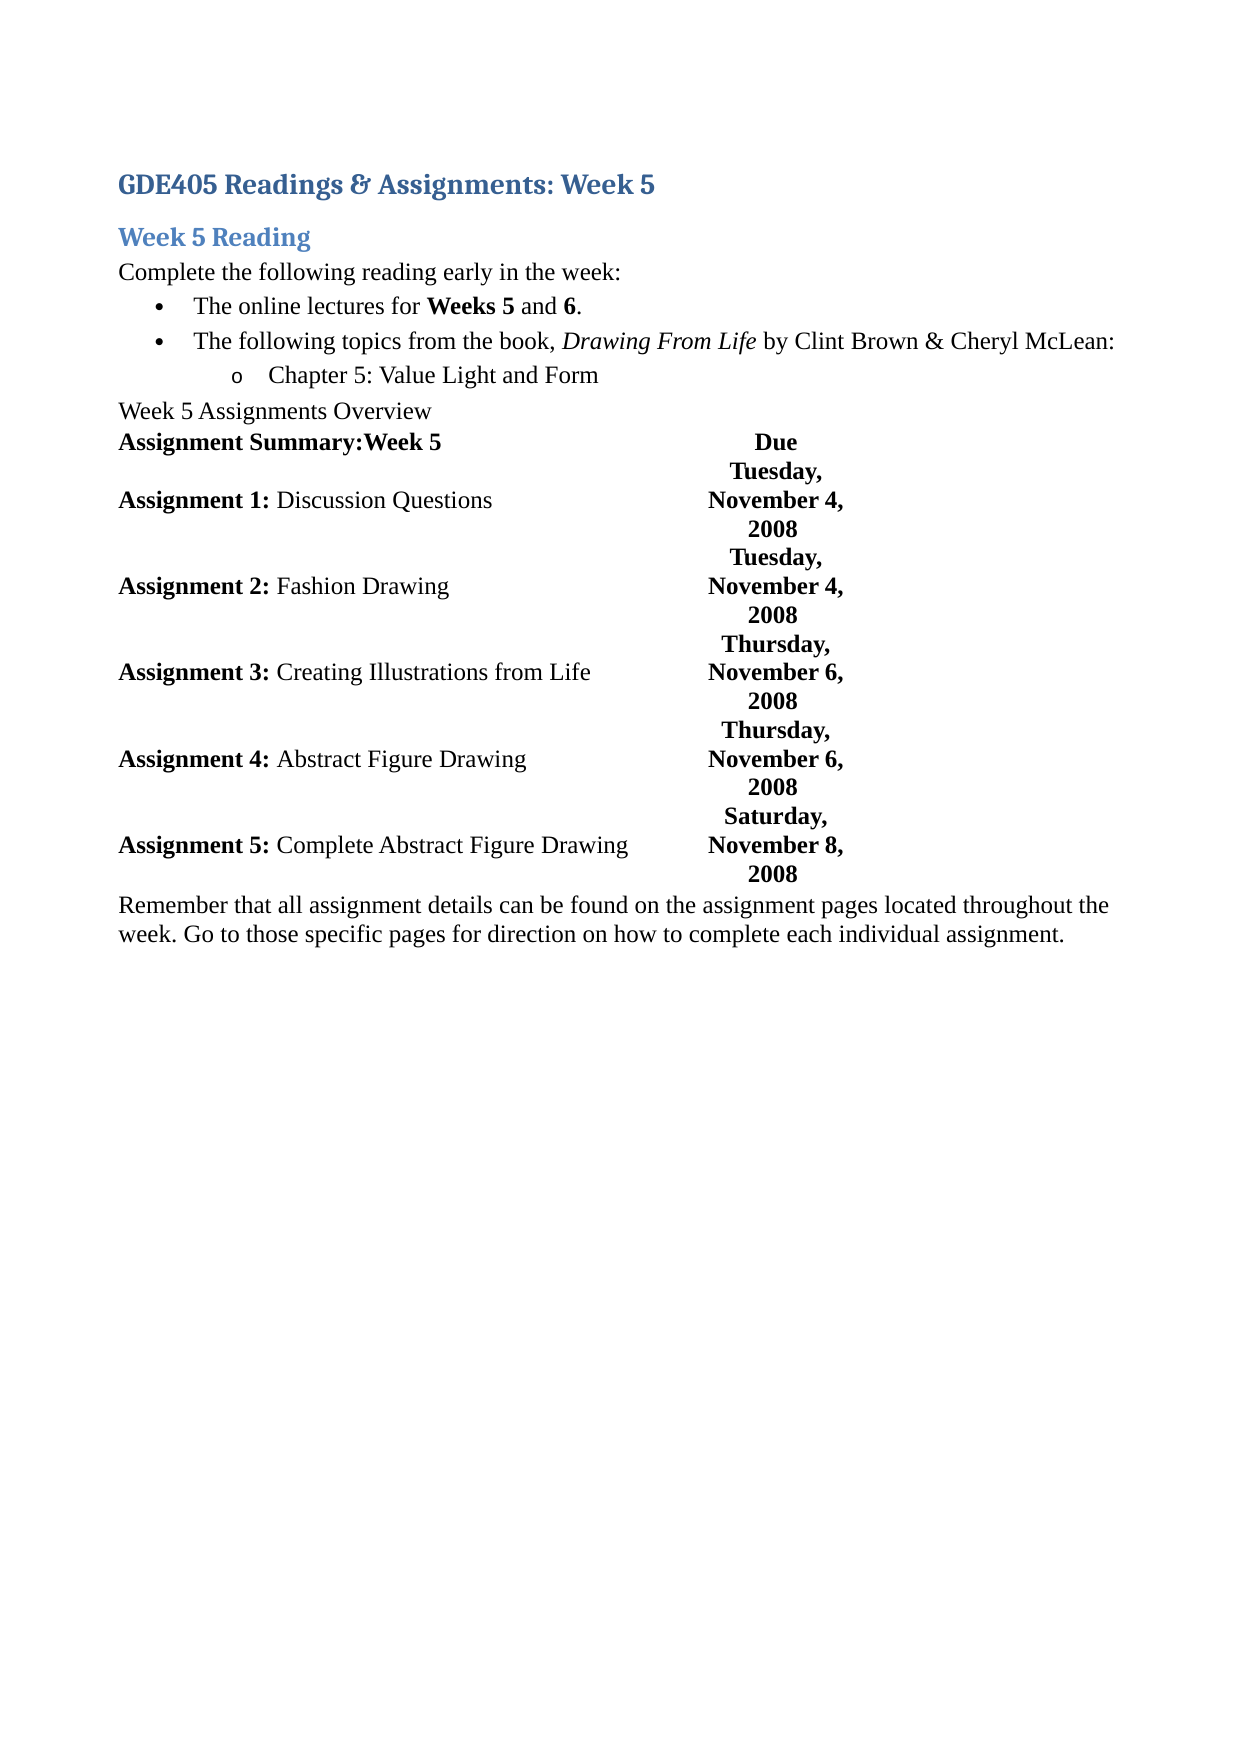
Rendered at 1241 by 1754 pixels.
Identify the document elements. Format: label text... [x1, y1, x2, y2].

subtitle Week 5 Reading [118, 222, 1122, 254]
text Remember that all assignment details can be found on the assignment pages located throughout the week. Go to those specific pages for direction on how to complete each individual assignment. [118, 890, 1122, 948]
table_header Assignment Summary:Week 5 [118, 428, 685, 456]
list Chapter 5: Value Light and Form [231, 360, 1122, 390]
subtitle GDE405 Readings & Assignments: Week 5 [118, 168, 1122, 202]
table_cell Thursday, November 6, 2008 [685, 715, 867, 801]
table_cell Assignment 3: Creating Illustrations from Life [118, 629, 685, 715]
table_cell Assignment 4: Abstract Figure Drawing [118, 715, 685, 801]
text Week 5 Assignments Overview [118, 396, 1122, 424]
table_cell Assignment 2: Fashion Drawing [118, 543, 685, 629]
list The following topics from the book, Drawing From Life by Clint Brown & Cheryl McLean: [156, 326, 1122, 354]
table_cell Saturday, November 8, 2008 [685, 801, 867, 887]
table_cell Assignment 5: Complete Abstract Figure Drawing [118, 801, 685, 887]
list The online lectures for Weeks 5 and 6. [156, 291, 1122, 320]
table_cell Tuesday, November 4, 2008 [685, 543, 867, 629]
table_header Due [685, 428, 867, 456]
text Complete the following reading early in the week: [118, 257, 1122, 285]
table_cell Thursday, November 6, 2008 [685, 629, 867, 715]
table_cell Tuesday, November 4, 2008 [685, 456, 867, 542]
table_cell Assignment 1: Discussion Questions [118, 456, 685, 542]
